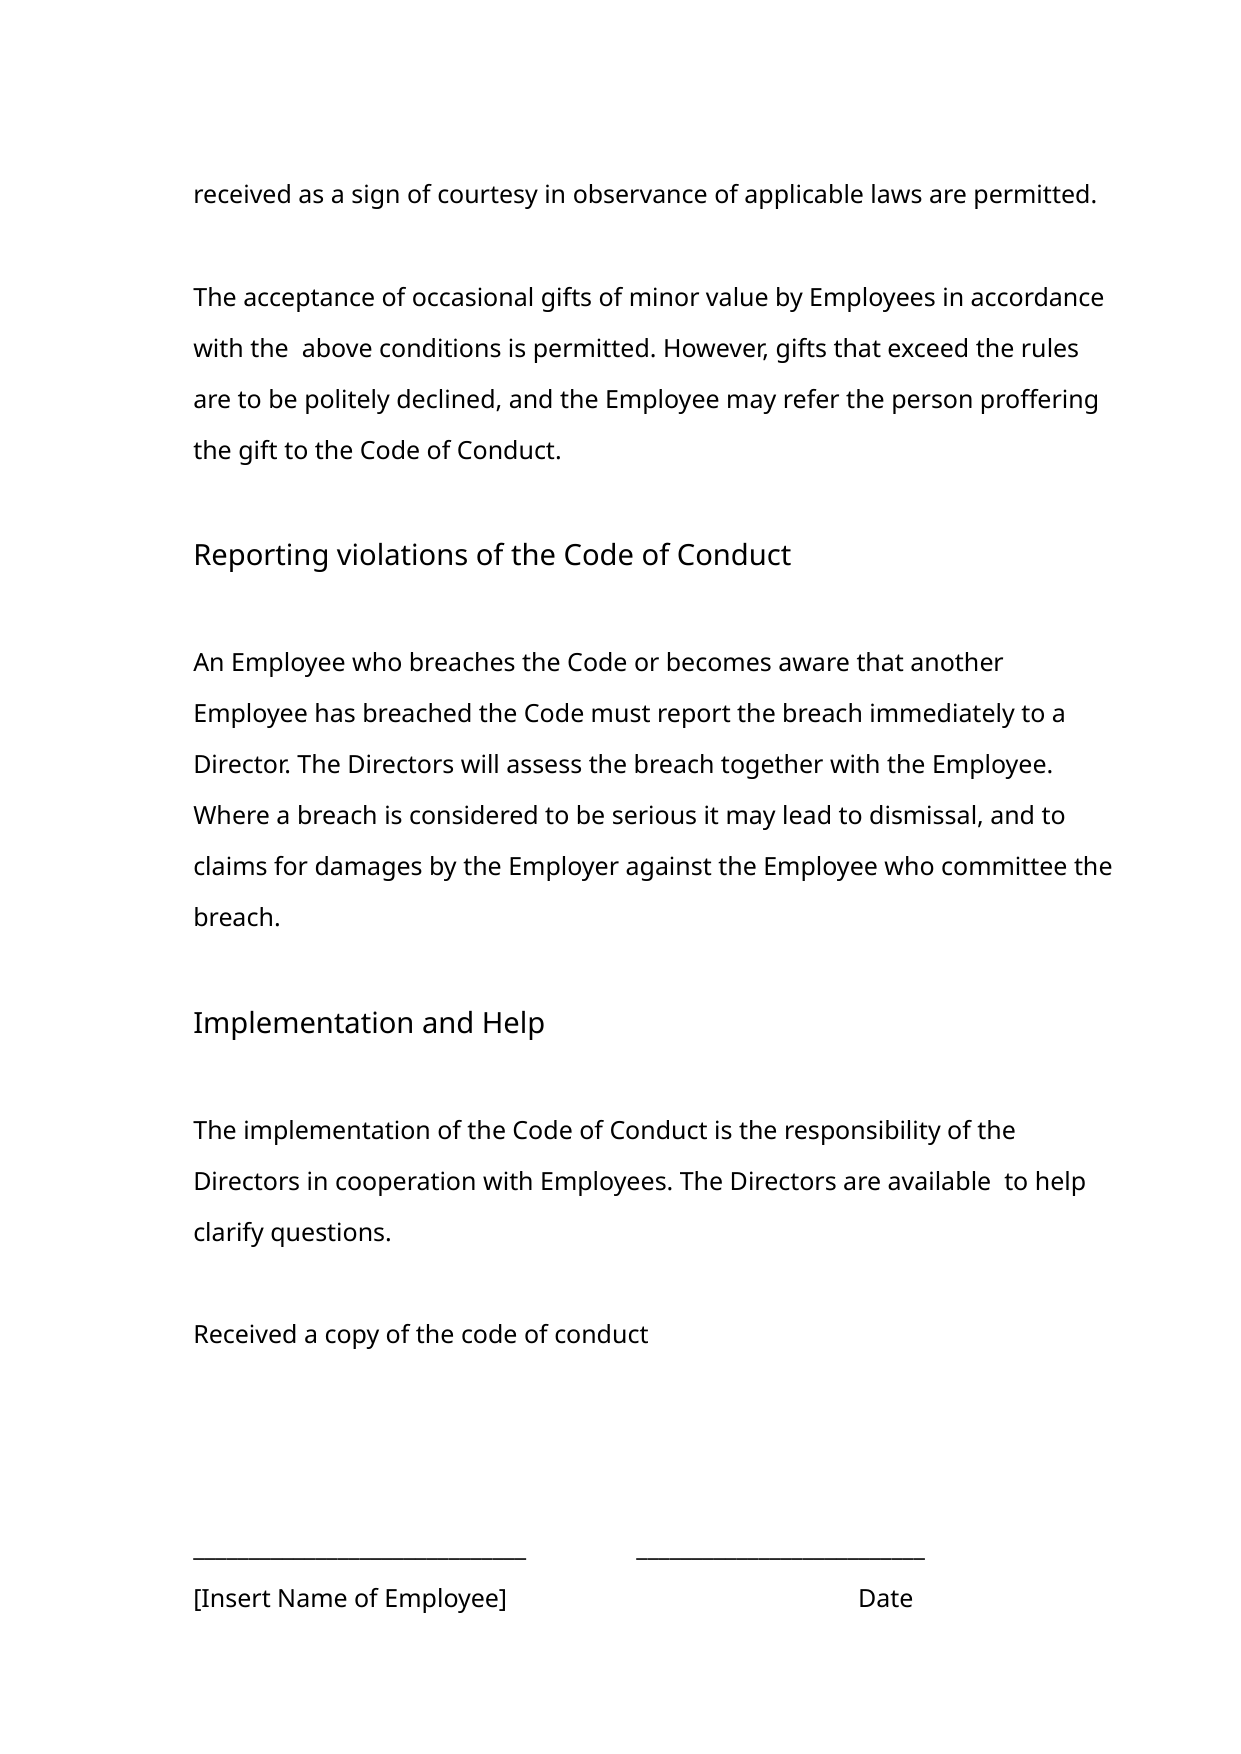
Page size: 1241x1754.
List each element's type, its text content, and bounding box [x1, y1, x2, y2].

text received as a sign of courtesy in observance of applicable laws are permitted. [193, 177, 1122, 211]
text The acceptance of occasional gifts of minor value by Employees in accordance with the above conditions is permitted. However, gifts that exceed the rules are to be politely declined, and the Employee may refer the person proffering the gift to the Code of Conduct. [193, 279, 1122, 466]
text [Insert Name of Employee] Date [193, 1581, 1122, 1614]
text Reporting violations of the Code of Conduct [193, 534, 1122, 574]
text The implementation of the Code of Conduct is the responsibility of the Directors in cooperation with Employees. The Directors are available to help clarify questions. [193, 1113, 1122, 1249]
text ______________________________ __________________________ [193, 1529, 1122, 1563]
text Received a copy of the code of conduct [193, 1317, 1122, 1351]
text An Employee who breaches the Code or becomes aware that another Employee has breached the Code must report the breach immediately to a Director. The Directors will assess the breach together with the Employee. Where a breach is considered to be serious it may lead to dismissal, and to claims for damages by the Employer against the Employee who committee the breach. [193, 645, 1122, 934]
text Implementation and Help [193, 1002, 1122, 1042]
